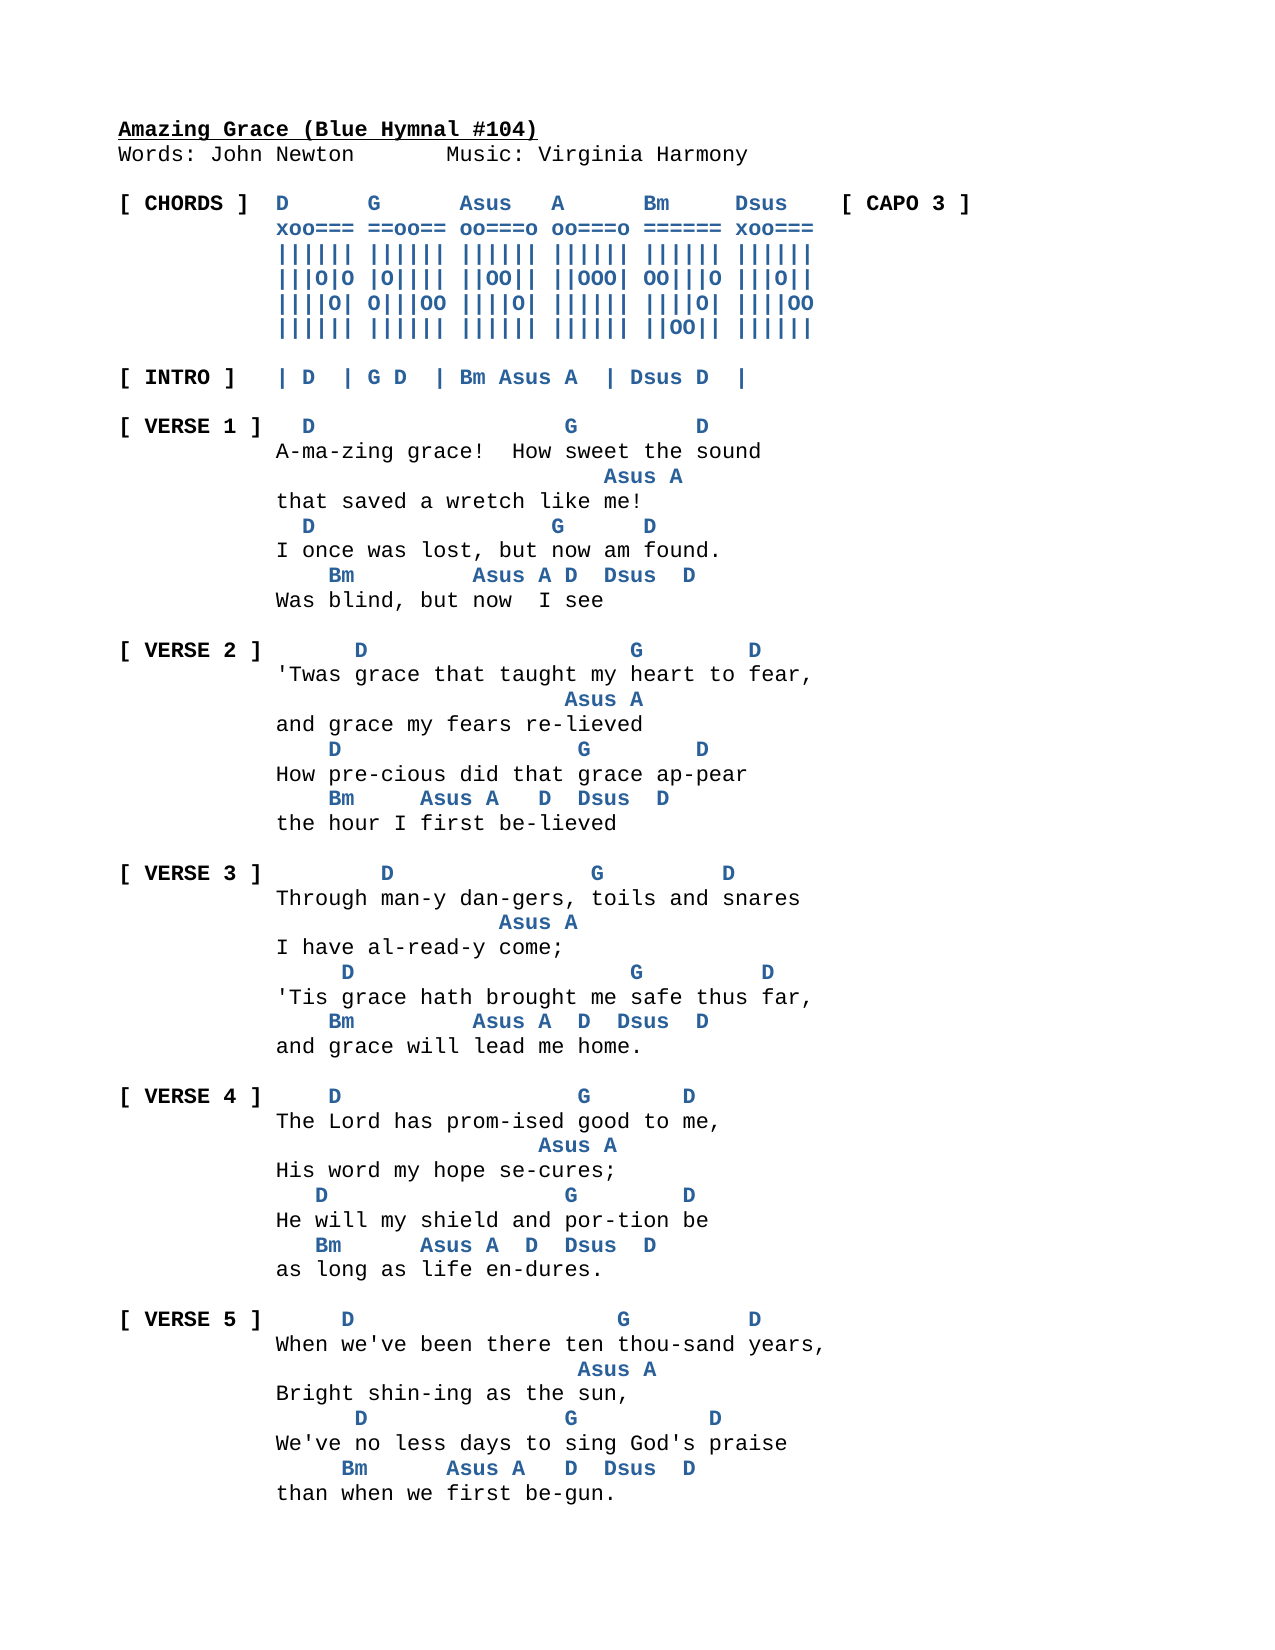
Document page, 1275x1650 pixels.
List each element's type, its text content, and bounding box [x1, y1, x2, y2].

text |||||| |||||| |||||| |||||| ||OO|| |||||| [118, 316, 1157, 341]
text D G D [118, 738, 1157, 763]
text Bm Asus A D Dsus D [118, 1011, 1157, 1035]
text I have al-read-y come; [118, 936, 1157, 961]
text The Lord has prom-ised good to me, [118, 1110, 1157, 1134]
text D G D [118, 1184, 1157, 1209]
text Bm Asus A D Dsus D [118, 564, 1157, 589]
text [ VERSE 1 ] D G D [118, 416, 1157, 440]
text Asus A [118, 911, 1157, 936]
text He will my shield and por-tion be [118, 1209, 1157, 1234]
text the hour I first be-lieved [118, 812, 1157, 837]
text Bright shin-ing as the sun, [118, 1382, 1157, 1407]
text Amazing Grace (Blue Hymnal #104) [118, 118, 1157, 143]
text [ CHORDS ] D G Asus A Bm Dsus [ CAPO 3 ] [118, 192, 1157, 217]
text xoo=== ==oo== oo===o oo===o ====== xoo=== [118, 217, 1157, 242]
text 'Tis grace hath brought me safe thus far, [118, 986, 1157, 1011]
text Asus A [118, 465, 1157, 490]
text and grace will lead me home. [118, 1035, 1157, 1060]
text A-ma-zing grace! How sweet the sound [118, 440, 1157, 465]
text than when we first be-gun. [118, 1482, 1157, 1506]
text [ INTRO ] | D | G D | Bm Asus A | Dsus D | [118, 366, 1157, 391]
text I once was lost, but now am found. [118, 539, 1157, 564]
text D G D [118, 1407, 1157, 1432]
text His word my hope se-cures; [118, 1159, 1157, 1184]
text |||O|O |O|||| ||OO|| ||OOO| OO|||O |||O|| [118, 267, 1157, 292]
text that saved a wretch like me! [118, 490, 1157, 515]
text We've no less days to sing God's praise [118, 1432, 1157, 1457]
text When we've been there ten thou-sand years, [118, 1333, 1157, 1358]
text Words: John Newton Music: Virginia Harmony [118, 143, 1157, 168]
text and grace my fears re-lieved [118, 713, 1157, 738]
text [ VERSE 3 ] D G D [118, 862, 1157, 887]
text Asus A [118, 1358, 1157, 1382]
text ||||O| O|||OO ||||O| |||||| ||||O| ||||OO [118, 292, 1157, 316]
text [ VERSE 2 ] D G D [118, 639, 1157, 663]
text [ VERSE 5 ] D G D [118, 1308, 1157, 1333]
text |||||| |||||| |||||| |||||| |||||| |||||| [118, 242, 1157, 267]
text Bm Asus A D Dsus D [118, 787, 1157, 812]
text Bm Asus A D Dsus D [118, 1234, 1157, 1258]
text D G D [118, 961, 1157, 986]
text How pre-cious did that grace ap-pear [118, 763, 1157, 787]
text Bm Asus A D Dsus D [118, 1457, 1157, 1482]
text 'Twas grace that taught my heart to fear, [118, 663, 1157, 688]
text Was blind, but now I see [118, 589, 1157, 614]
text [ VERSE 4 ] D G D [118, 1085, 1157, 1110]
text D G D [118, 515, 1157, 539]
text Asus A [118, 688, 1157, 713]
text Asus A [118, 1134, 1157, 1159]
text Through man-y dan-gers, toils and snares [118, 887, 1157, 911]
text as long as life en-dures. [118, 1258, 1157, 1283]
